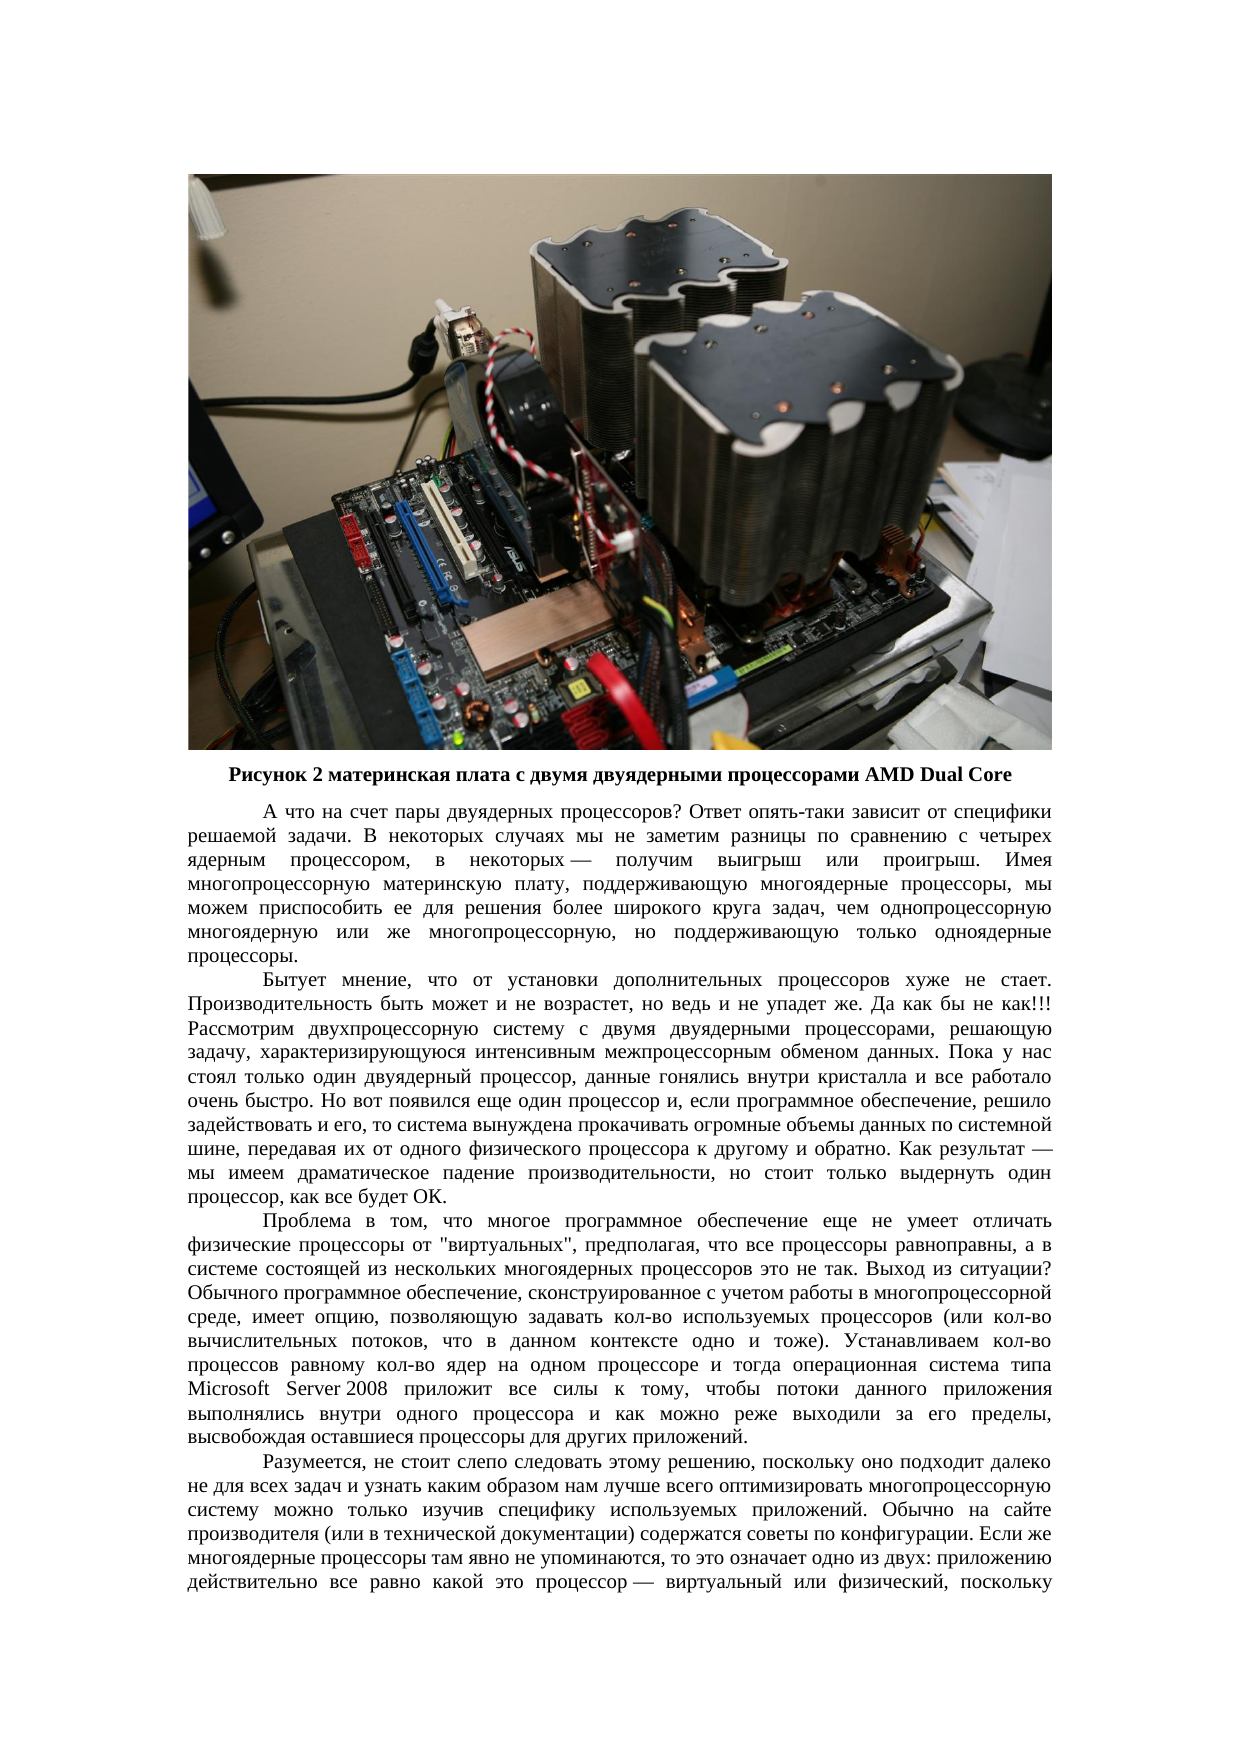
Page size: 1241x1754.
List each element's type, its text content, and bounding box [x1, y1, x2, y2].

picture [188, 174, 1052, 750]
text Разумеется, не стоит слепо следовать этому решению, поскольку оно подходит далеко не для всех задач и узнать каким образом нам лучше всего оптимизировать многопроцессорную систему можно только изучив специфику используемых приложений. Обычно на сайте производителя (или в технической документации) содержатся советы по конфигурации. Если же многоядерные процессоры там явно не упоминаются, то это означает одно из двух: приложению действительно все равно какой это процессор — виртуальный или физический, поскольку [187, 1448, 1053, 1593]
text Рисунок 2 материнская плата с двумя двуядерными процессорами AMD Dual Core [187, 762, 1053, 786]
text А что на счет пары двуядерных процессоров? Ответ опять-таки зависит от специфики решаемой задачи. В некоторых случаях мы не заметим разницы по сравнению с четырех ядерным процессором, в некоторых — получим выигрыш или проигрыш. Имея многопроцессорную материнскую плату, поддерживающую многоядерные процессоры, мы можем приспособить ее для решения более широкого круга задач, чем однопроцессорную многоядерную или же многопроцессорную, но поддерживающую только одноядерные процессоры. [187, 799, 1053, 967]
text Бытует мнение, что от установки дополнительных процессоров хуже не стает. Производительность быть может и не возрастет, но ведь и не упадет же. Да как бы не как!!! Рассмотрим двухпроцессорную систему с двумя двуядерными процессорами, решающую задачу, характеризирующуюся интенсивным межпроцессорным обменом данных. Пока у нас стоял только один двуядерный процессор, данные гонялись внутри кристалла и все работало очень быстро. Но вот появился еще один процессор и, если программное обеспечение, решило задействовать и его, то система вынуждена прокачивать огромные объемы данных по системной шине, передавая их от одного физического процессора к другому и обратно. Как результат — мы имеем драматическое падение производительности, но стоит только выдернуть один процессор, как все будет ОК. [187, 967, 1053, 1208]
text Проблема в том, что многое программное обеспечение еще не умеет отличать физические процессоры от "виртуальных", предполагая, что все процессоры равноправны, а в системе состоящей из нескольких многоядерных процессоров это не так. Выход из ситуации? Обычного программное обеспечение, сконструированное с учетом работы в многопроцессорной среде, имеет опцию, позволяющую задавать кол-во используемых процессоров (или кол-во вычислительных потоков, что в данном контексте одно и тоже). Устанавливаем кол-во процессов равному кол-во ядер на одном процессоре и тогда операционная система типа Microsoft Server 2008 приложит все силы к тому, чтобы потоки данного приложения выполнялись внутри одного процессора и как можно реже выходили за его пределы, высвобождая оставшиеся процессоры для других приложений. [187, 1208, 1053, 1448]
